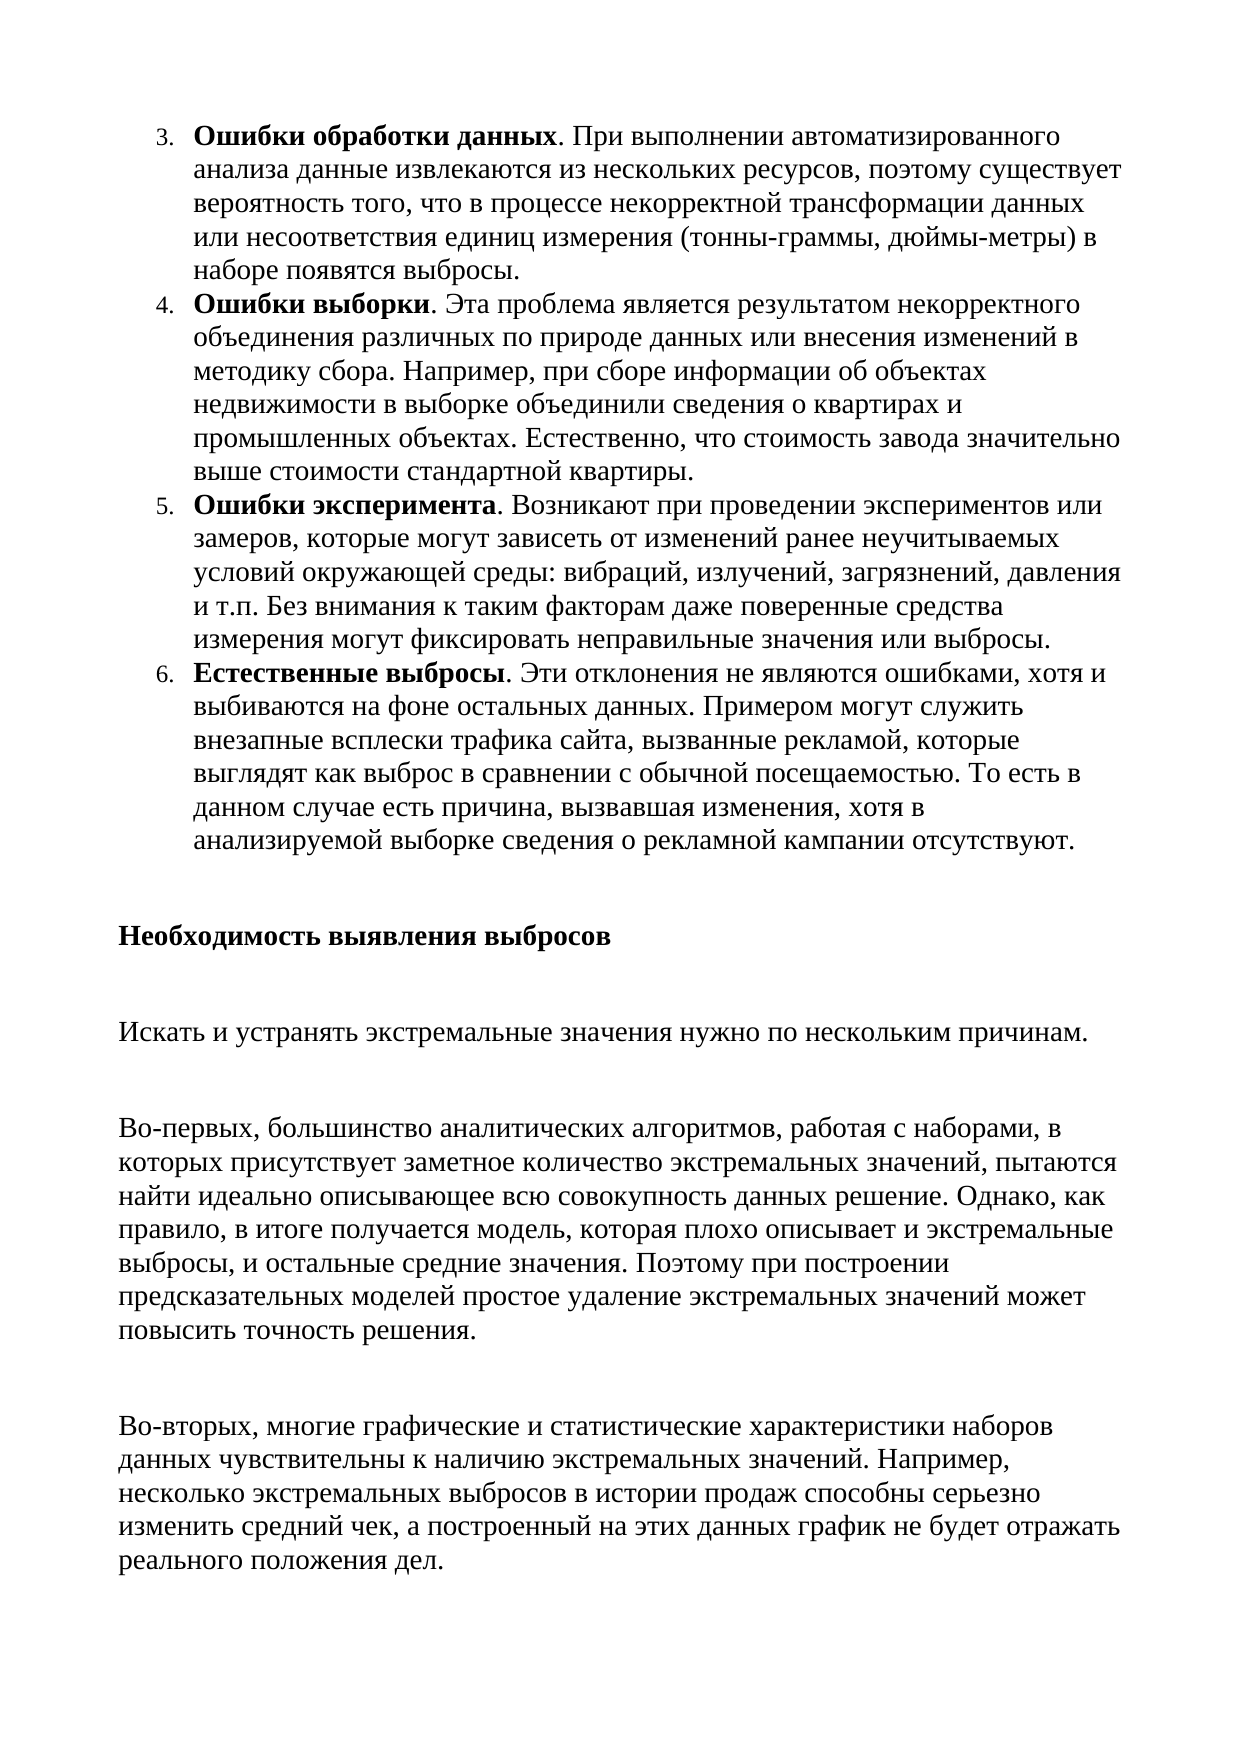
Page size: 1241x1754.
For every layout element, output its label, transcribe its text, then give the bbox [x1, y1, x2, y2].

text Во-первых, большинство аналитических алгоритмов, работая с наборами, в которых присутствует заметное количество экстремальных значений, пытаются найти идеально описывающее всю совокупность данных решение. Однако, как правило, в итоге получается модель, которая плохо описывает и экстремальные выбросы, и остальные средние значения. Поэтому при построении предсказательных моделей простое удаление экстремальных значений может повысить точность решения. [118, 1111, 1122, 1345]
list Ошибки выборки. Эта проблема является результатом некорректного объединения различных по природе данных или внесения изменений в методику сбора. Например, при сборе информации об объектах недвижимости в выборке объединили сведения о квартирах и промышленных объектах. Естественно, что стоимость завода значительно выше стоимости стандартной квартиры. [156, 286, 1122, 487]
list Естественные выбросы. Эти отклонения не являются ошибками, хотя и выбиваются на фоне остальных данных. Примером могут служить внезапные всплески трафика сайта, вызванные рекламой, которые выглядят как выброс в сравнении с обычной посещаемостью. То есть в данном случае есть причина, вызвавшая изменения, хотя в анализируемой выборке сведения о рекламной кампании отсутствуют. [156, 655, 1122, 856]
text Во-вторых, многие графические и статистические характеристики наборов данных чувствительны к наличию экстремальных значений. Например, несколько экстремальных выбросов в истории продаж способны серьезно изменить средний чек, а построенный на этих данных график не будет отражать реального положения дел. [118, 1408, 1122, 1576]
list Ошибки эксперимента. Возникают при проведении экспериментов или замеров, которые могут зависеть от изменений ранее неучитываемых условий окружающей среды: вибраций, излучений, загрязнений, давления и т.п. Без внимания к таким факторам даже поверенные средства измерения могут фиксировать неправильные значения или выбросы. [156, 487, 1122, 655]
list Ошибки обработки данных. При выполнении автоматизированного анализа данные извлекаются из нескольких ресурсов, поэтому существует вероятность того, что в процессе некорректной трансформации данных или несоответствия единиц измерения (тонны-граммы, дюймы-метры) в наборе появятся выбросы. [156, 118, 1122, 286]
text Необходимость выявления выбросов [118, 918, 1122, 952]
text Искать и устранять экстремальные значения нужно по нескольким причинам. [118, 1014, 1122, 1048]
